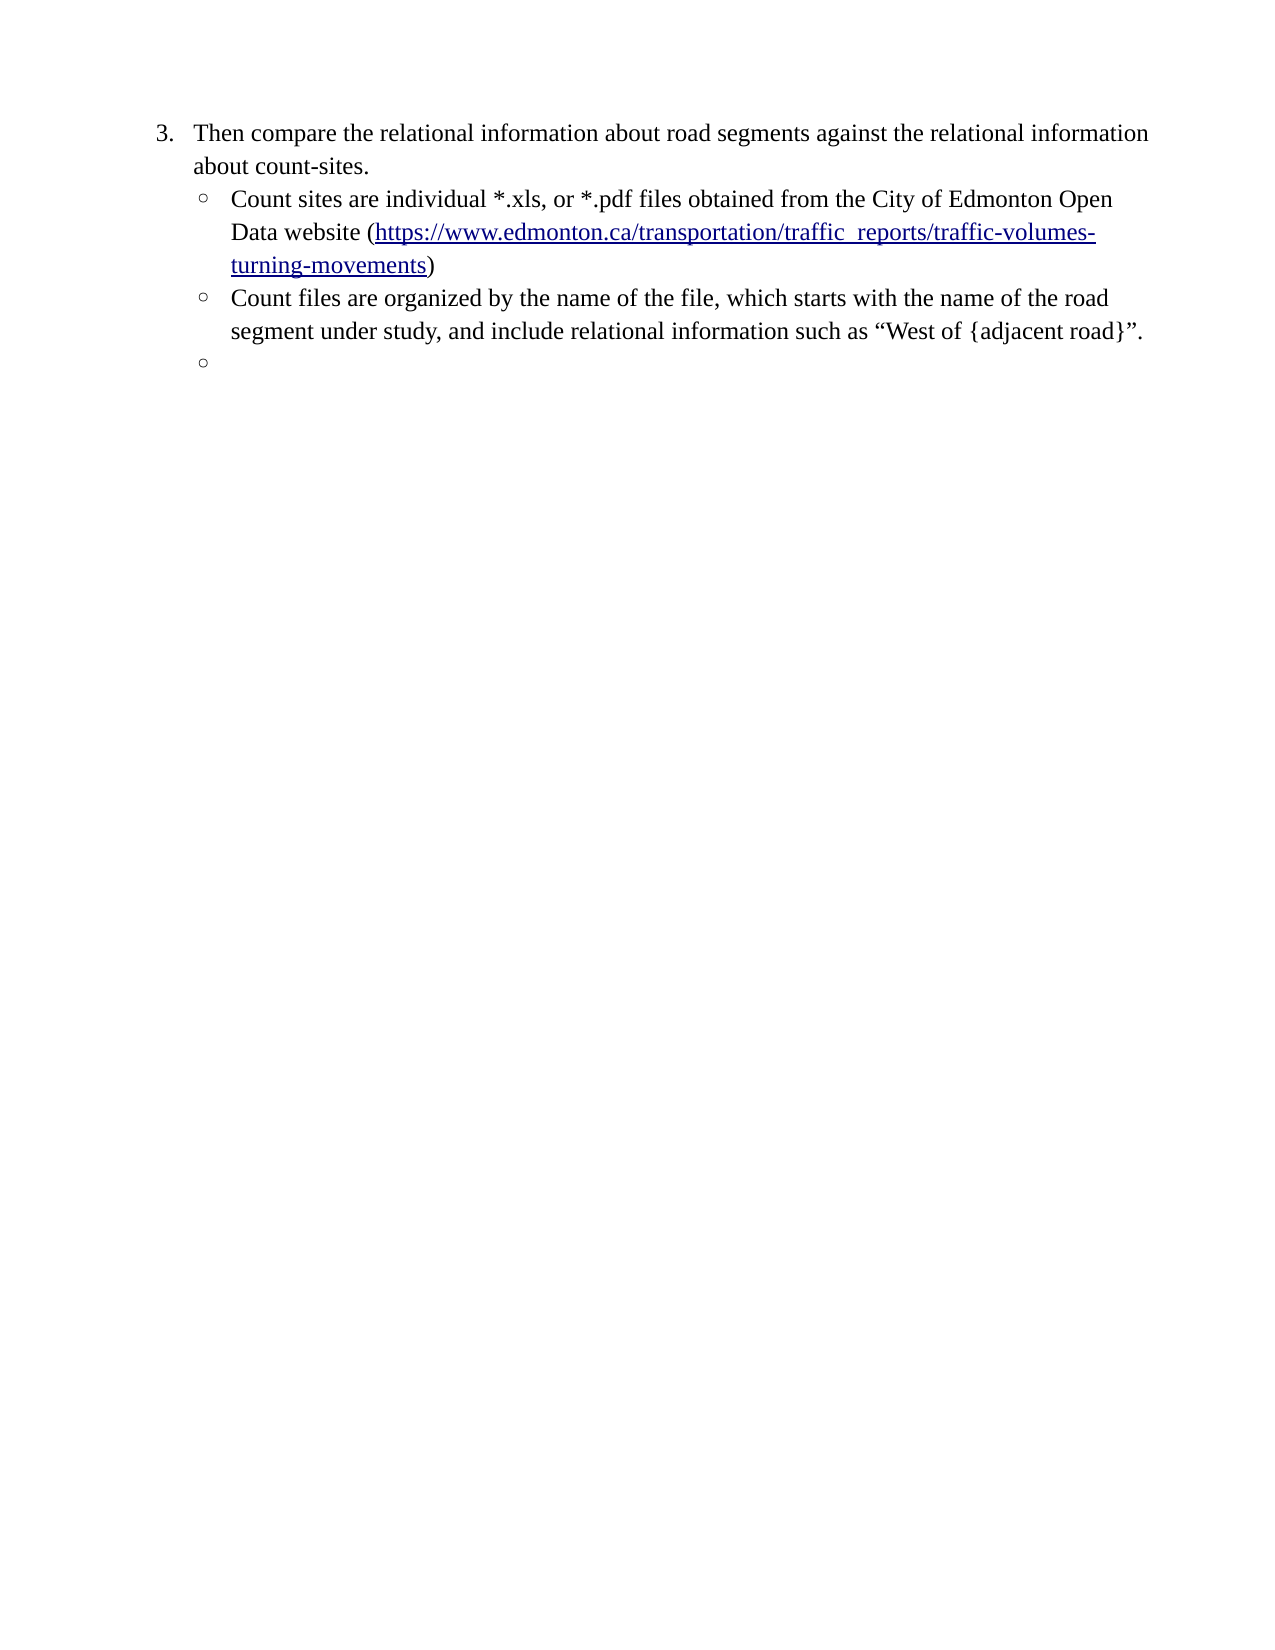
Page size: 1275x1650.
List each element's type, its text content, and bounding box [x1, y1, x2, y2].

list Then compare the relational information about road segments against the relational information about count-sites. [156, 118, 1157, 180]
list Count files are organized by the name of the file, which starts with the name of the road segment under study, and include relational information such as “West of {adjacent road}”. [193, 283, 1157, 345]
list Count sites are individual *.xls, or *.pdf files obtained from the City of Edmonton Open Data website (https://www.edmonton.ca/transportation/traffic_reports/traffic-volumes-turning-movements) [193, 184, 1157, 279]
